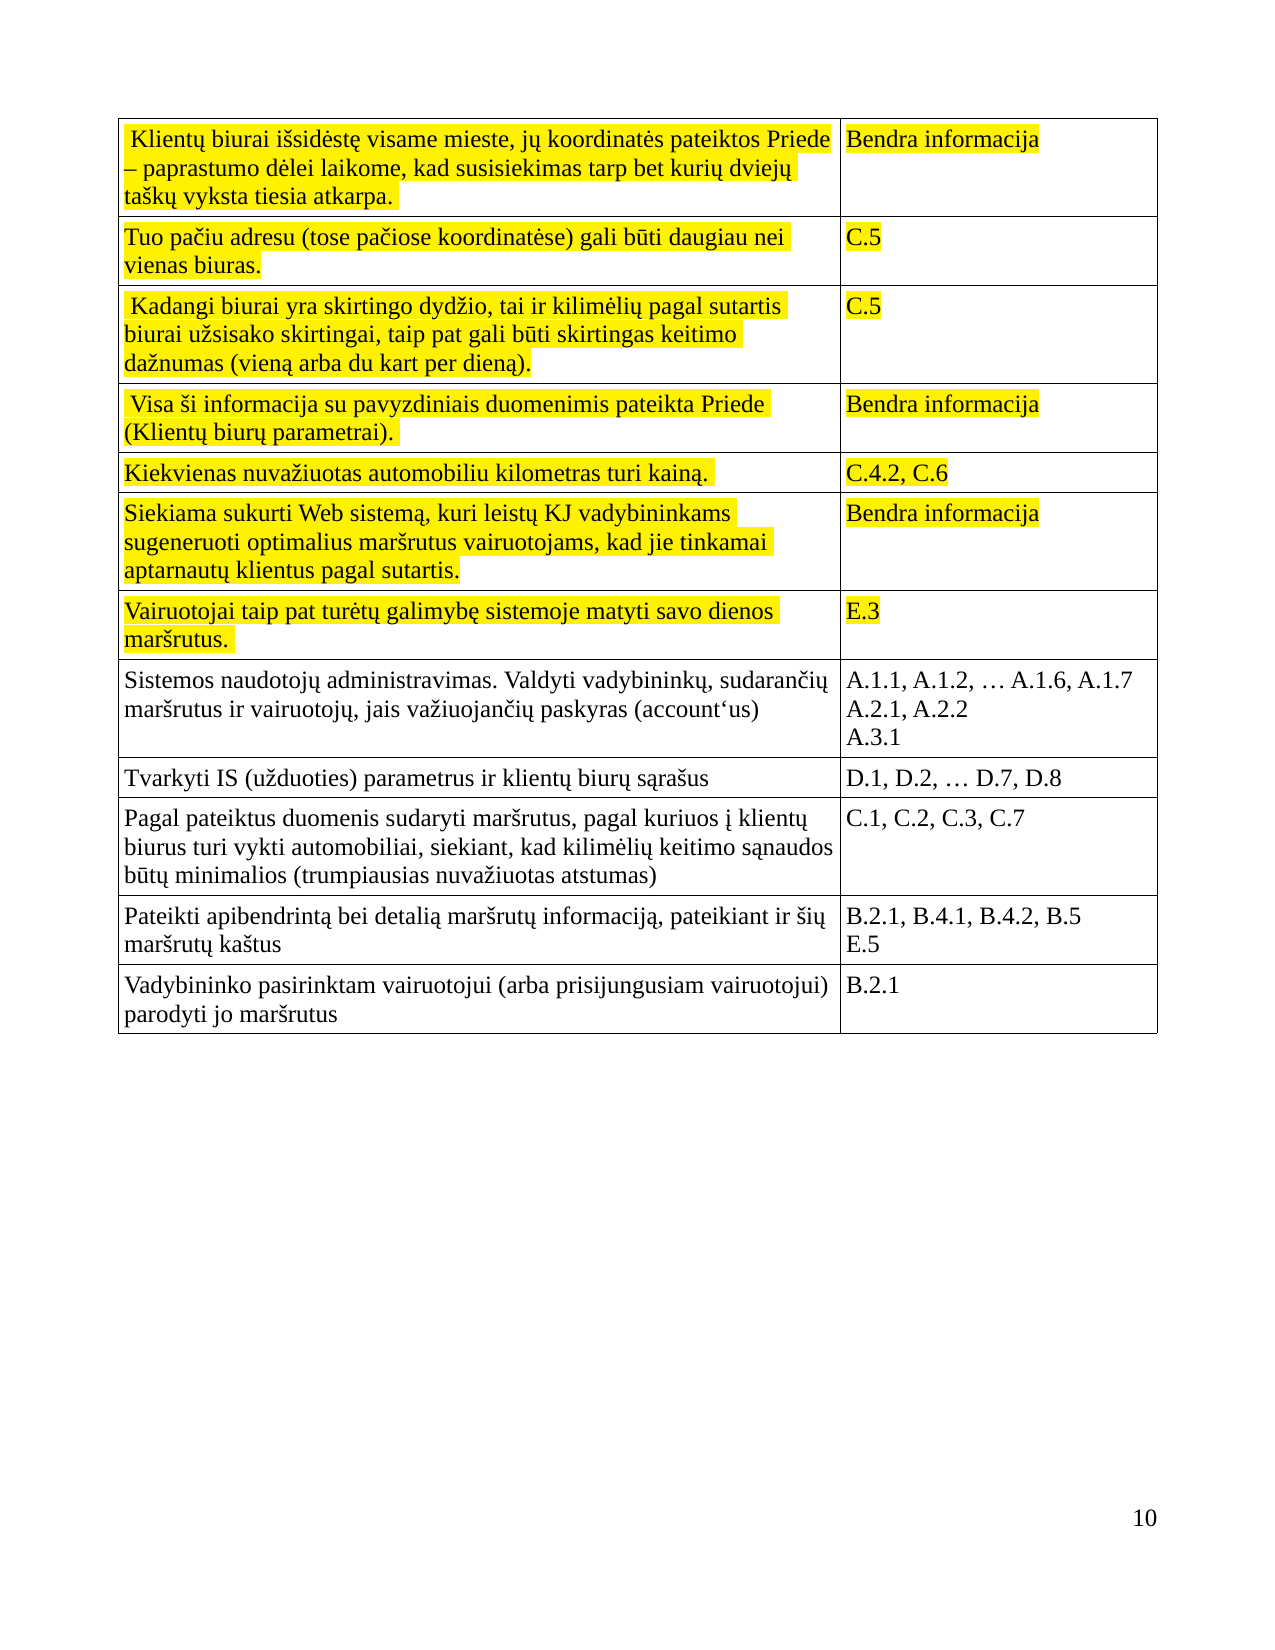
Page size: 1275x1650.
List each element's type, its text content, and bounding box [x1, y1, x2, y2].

table_cell C.4.2, C.6 [841, 453, 1157, 492]
table_cell D.1, D.2, … D.7, D.8 [841, 758, 1157, 797]
table_cell E.3 [841, 591, 1157, 659]
table_cell Vadybininko pasirinktam vairuotojui (arba prisijungusiam vairuotojui) parodyti jo maršrutus [119, 965, 840, 1033]
table_cell A.1.1, A.1.2, … A.1.6, A.1.7 A.2.1, A.2.2 A.3.1 [841, 660, 1157, 757]
table_cell Pateikti apibendrintą bei detalią maršrutų informaciją, pateikiant ir šių maršrutų kaštus [119, 896, 840, 964]
table_cell C.1, C.2, C.3, C.7 [841, 798, 1157, 895]
table_cell Visa ši informacija su pavyzdiniais duomenimis pateikta Priede (Klientų biurų parametrai). [119, 384, 840, 452]
table_cell Pagal pateiktus duomenis sudaryti maršrutus, pagal kuriuos į klientų biurus turi vykti automobiliai, siekiant, kad kilimėlių keitimo sąnaudos būtų minimalios (trumpiausias nuvažiuotas atstumas) [119, 798, 840, 895]
table_cell Bendra informacija [841, 493, 1157, 590]
table_cell B.2.1 [841, 965, 1157, 1033]
table_cell Bendra informacija [841, 119, 1157, 216]
table_cell Kadangi biurai yra skirtingo dydžio, tai ir kilimėlių pagal sutartis biurai užsisako skirtingai, taip pat gali būti skirtingas keitimo dažnumas (vieną arba du kart per dieną). [119, 286, 840, 383]
table_cell Tvarkyti IS (užduoties) parametrus ir klientų biurų sąrašus [119, 758, 840, 797]
table_cell Klientų biurai išsidėstę visame mieste, jų koordinatės pateiktos Priede – paprastumo dėlei laikome, kad susisiekimas tarp bet kurių dviejų taškų vyksta tiesia atkarpa. [119, 119, 840, 216]
table_cell Sistemos naudotojų administravimas. Valdyti vadybininkų, sudarančių maršrutus ir vairuotojų, jais važiuojančių paskyras (account‘us) [119, 660, 840, 757]
table_cell Vairuotojai taip pat turėtų galimybę sistemoje matyti savo dienos maršrutus. [119, 591, 840, 659]
table_cell B.2.1, B.4.1, B.4.2, B.5 E.5 [841, 896, 1157, 964]
table_cell Siekiama sukurti Web sistemą, kuri leistų KJ vadybininkams sugeneruoti optimalius maršrutus vairuotojams, kad jie tinkamai aptarnautų klientus pagal sutartis. [119, 493, 840, 590]
table_cell Tuo pačiu adresu (tose pačiose koordinatėse) gali būti daugiau nei vienas biuras. [119, 217, 840, 285]
table_cell Bendra informacija [841, 384, 1157, 452]
table_cell Kiekvienas nuvažiuotas automobiliu kilometras turi kainą. [119, 453, 840, 492]
table_cell C.5 [841, 286, 1157, 383]
table_cell C.5 [841, 217, 1157, 285]
